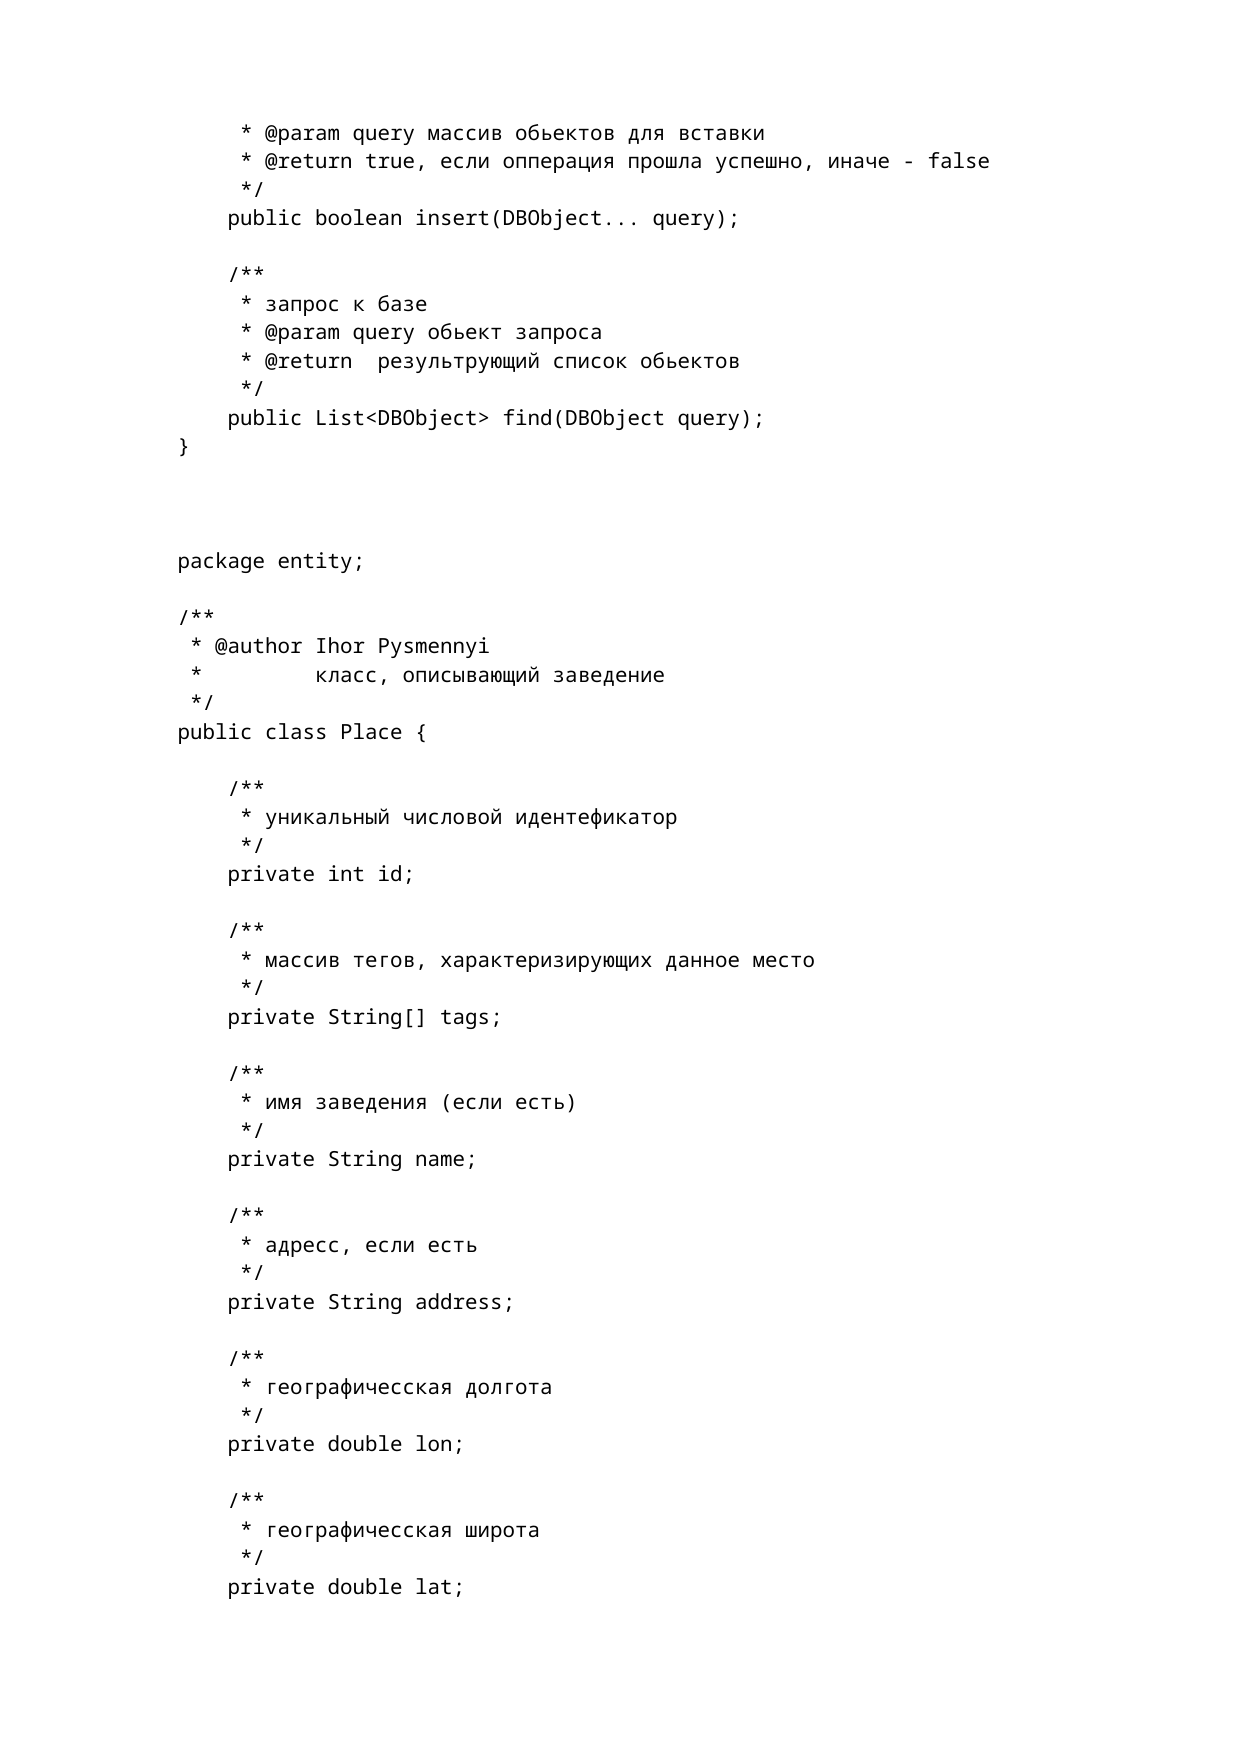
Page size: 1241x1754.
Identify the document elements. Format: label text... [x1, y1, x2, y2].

text /** [177, 1059, 1152, 1087]
text */ [177, 175, 1152, 203]
text * массив тегов, характеризирующих данное место [177, 945, 1152, 973]
text /** [177, 1487, 1152, 1515]
text * @author Ihor Pysmennyi [177, 632, 1152, 660]
text /** [177, 917, 1152, 945]
text * @param query массив обьектов для вставки [177, 118, 1152, 147]
text * запрос к базе [177, 289, 1152, 317]
text * адресс, если есть [177, 1230, 1152, 1258]
text public class Place { [177, 717, 1152, 745]
text * @return true, если опперация прошла успешно, иначе - false [177, 147, 1152, 175]
text * уникальный числовой идентефикатор [177, 802, 1152, 831]
text * географичесская долгота [177, 1372, 1152, 1401]
text * имя заведения (если есть) [177, 1087, 1152, 1116]
text /** [177, 1344, 1152, 1372]
text /** [177, 1202, 1152, 1230]
text private String[] tags; [177, 1002, 1152, 1030]
text */ [177, 1258, 1152, 1287]
text */ [177, 374, 1152, 403]
text */ [177, 831, 1152, 859]
text /** [177, 774, 1152, 802]
text package entity; [177, 546, 1152, 574]
text private String name; [177, 1144, 1152, 1173]
text public List<DBObject> find(DBObject query); [177, 403, 1152, 431]
text public boolean insert(DBObject... query); [177, 203, 1152, 232]
text /** [177, 261, 1152, 289]
text */ [177, 1543, 1152, 1572]
text */ [177, 1116, 1152, 1144]
text * географичесская широта [177, 1515, 1152, 1543]
text private String address; [177, 1287, 1152, 1315]
text */ [177, 688, 1152, 717]
text private double lon; [177, 1429, 1152, 1458]
text */ [177, 973, 1152, 1002]
text * @return результрующий список обьектов [177, 346, 1152, 374]
text /** [177, 603, 1152, 632]
text private double lat; [177, 1572, 1152, 1600]
text */ [177, 1401, 1152, 1429]
text * @param query обьект запроса [177, 317, 1152, 346]
text * класс, описывающий заведение [177, 660, 1152, 688]
text private int id; [177, 859, 1152, 888]
text } [177, 431, 1152, 460]
